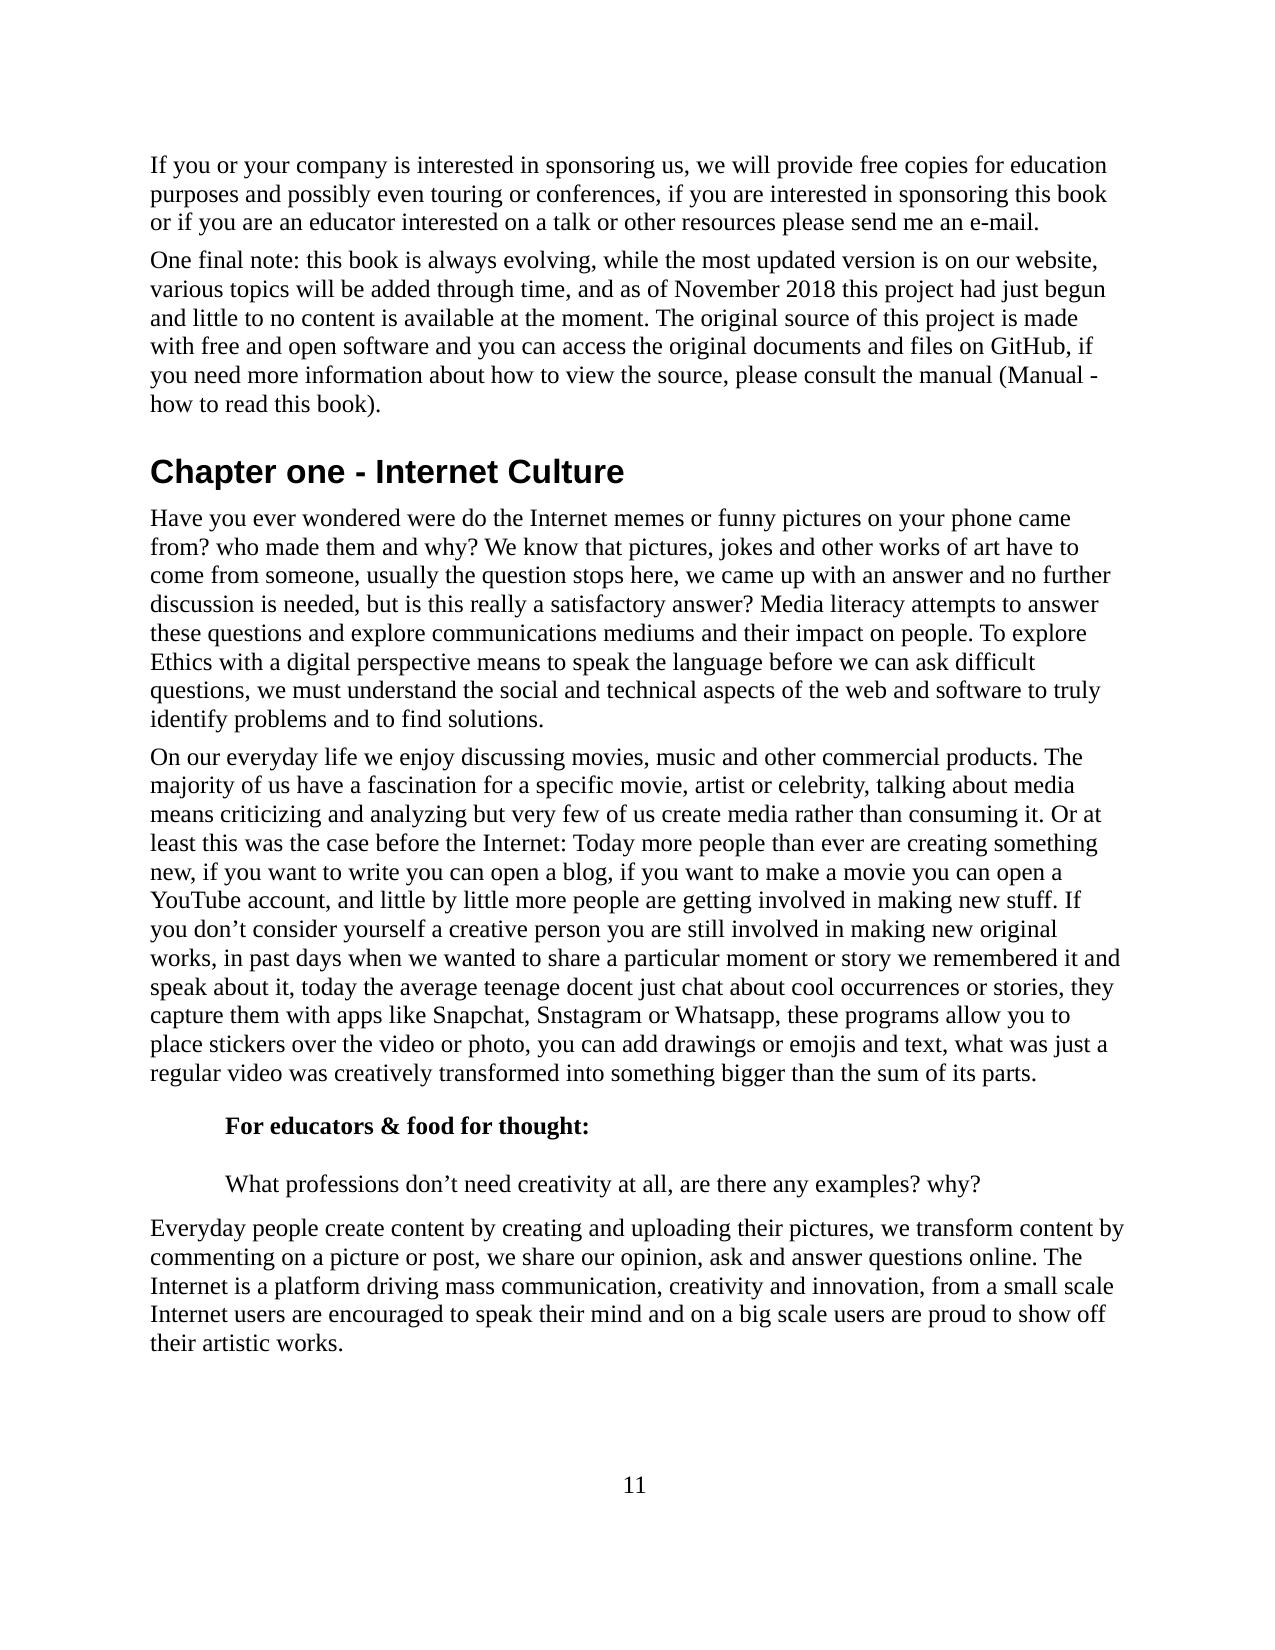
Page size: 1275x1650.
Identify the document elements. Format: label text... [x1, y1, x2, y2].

text If you or your company is interested in sponsoring us, we will provide free copies for education purposes and possibly even touring or conferences, if you are interested in sponsoring this book or if you are an educator interested on a talk or other resources please send me an e-mail. [150, 150, 1125, 236]
text Everyday people create content by creating and uploading their pictures, we transform content by commenting on a picture or post, we share our opinion, ask and answer questions online. The Internet is a platform driving mass communication, creativity and innovation, from a small scale Internet users are encouraged to speak their mind and on a big scale users are proud to show off their artistic works. [150, 1213, 1125, 1357]
subtitle Chapter one - Internet Culture [150, 452, 1125, 490]
text On our everyday life we enjoy discussing movies, music and other commercial products. The majority of us have a fascination for a specific movie, artist or celebrity, talking about media means criticizing and analyzing but very few of us create media rather than consuming it. Or at least this was the case before the Internet: Today more people than ever are creating something new, if you want to write you can open a blog, if you want to make a movie you can open a YouTube account, and little by little more people are getting involved in making new stuff. If you don’t consider yourself a creative person you are still involved in making new original works, in past days when we wanted to share a particular moment or story we remembered it and speak about it, today the average teenage docent just chat about cool occurrences or stories, they capture them with apps like Snapchat, Snstagram or Whatsapp, these programs allow you to place stickers over the video or photo, you can add drawings or emojis and text, what was just a regular video was creatively transformed into something bigger than the sum of its parts. [150, 742, 1125, 1087]
text For educators & food for thought: [225, 1111, 1125, 1139]
text What professions don’t need creativity at all, are there any examples? why? [225, 1169, 1125, 1198]
text Have you ever wondered were do the Internet memes or funny pictures on your phone came from? who made them and why? We know that pictures, jokes and other works of art have to come from someone, usually the question stops here, we came up with an answer and no further discussion is needed, but is this really a satisfactory answer? Media literacy attempts to answer these questions and explore communications mediums and their impact on people. To explore Ethics with a digital perspective means to speak the language before we can ask difficult questions, we must understand the social and technical aspects of the web and software to truly identify problems and to find solutions. [150, 503, 1125, 733]
text One final note: this book is always evolving, while the most updated version is on our website, various topics will be added through time, and as of November 2018 this project had just begun and little to no content is available at the moment. The original source of this project is made with free and open software and you can access the original documents and files on GitHub, if you need more information about how to view the source, please consult the manual (Manual - how to read this book). [150, 245, 1125, 418]
